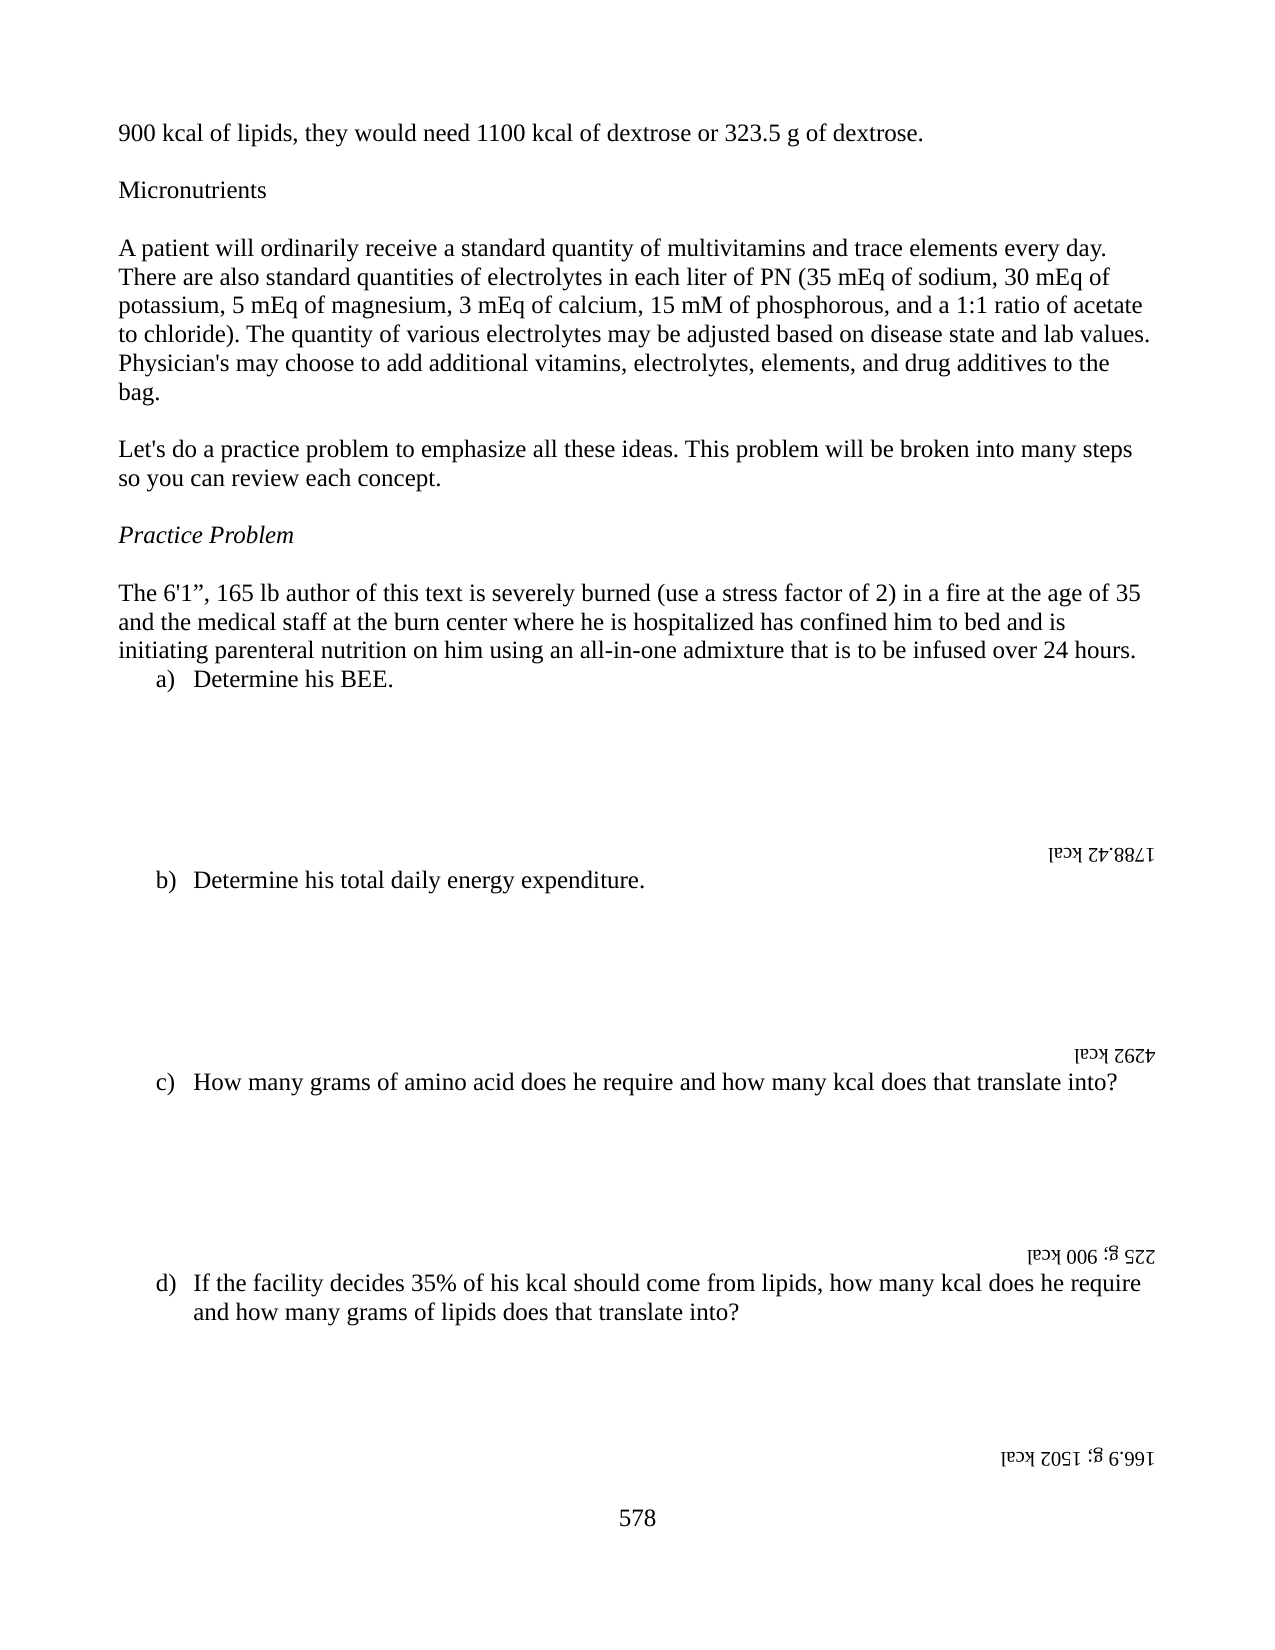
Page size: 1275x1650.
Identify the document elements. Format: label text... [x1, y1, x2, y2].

list If the facility decides 35% of his kcal should come from lipids, how many kcal does he require and how many grams of lipids does that translate into? [156, 1268, 1157, 1326]
text Practice Problem [118, 521, 1157, 549]
text 900 kcal of lipids, they would need 1100 kcal of dextrose or 323.5 g of dextrose. [118, 118, 1157, 147]
list Determine his total daily energy expenditure. [156, 866, 1157, 894]
list How many grams of amino acid does he require and how many kcal does that translate into? [156, 1067, 1157, 1096]
text A patient will ordinarily receive a standard quantity of multivitamins and trace elements every day. There are also standard quantities of electrolytes in each liter of PN (35 mEq of sodium, 30 mEq of potassium, 5 mEq of magnesium, 3 mEq of calcium, 15 mM of phosphorous, and a 1:1 ratio of acetate to chloride). The quantity of various electrolytes may be adjusted based on disease state and lab values. Physician's may choose to add additional vitamins, electrolytes, elements, and drug additives to the bag. [118, 233, 1157, 406]
text Let's do a practice problem to emphasize all these ideas. This problem will be broken into many steps so you can review each concept. [118, 434, 1157, 492]
text The 6'1”, 165 lb author of this text is severely burned (use a stress factor of 2) in a fire at the age of 35 and the medical staff at the burn center where he is hospitalized has confined him to bed and is initiating parenteral nutrition on him using an all-in-one admixture that is to be infused over 24 hours. [118, 578, 1157, 664]
list Determine his BEE. [156, 664, 1157, 693]
text Micronutrients [118, 176, 1157, 204]
